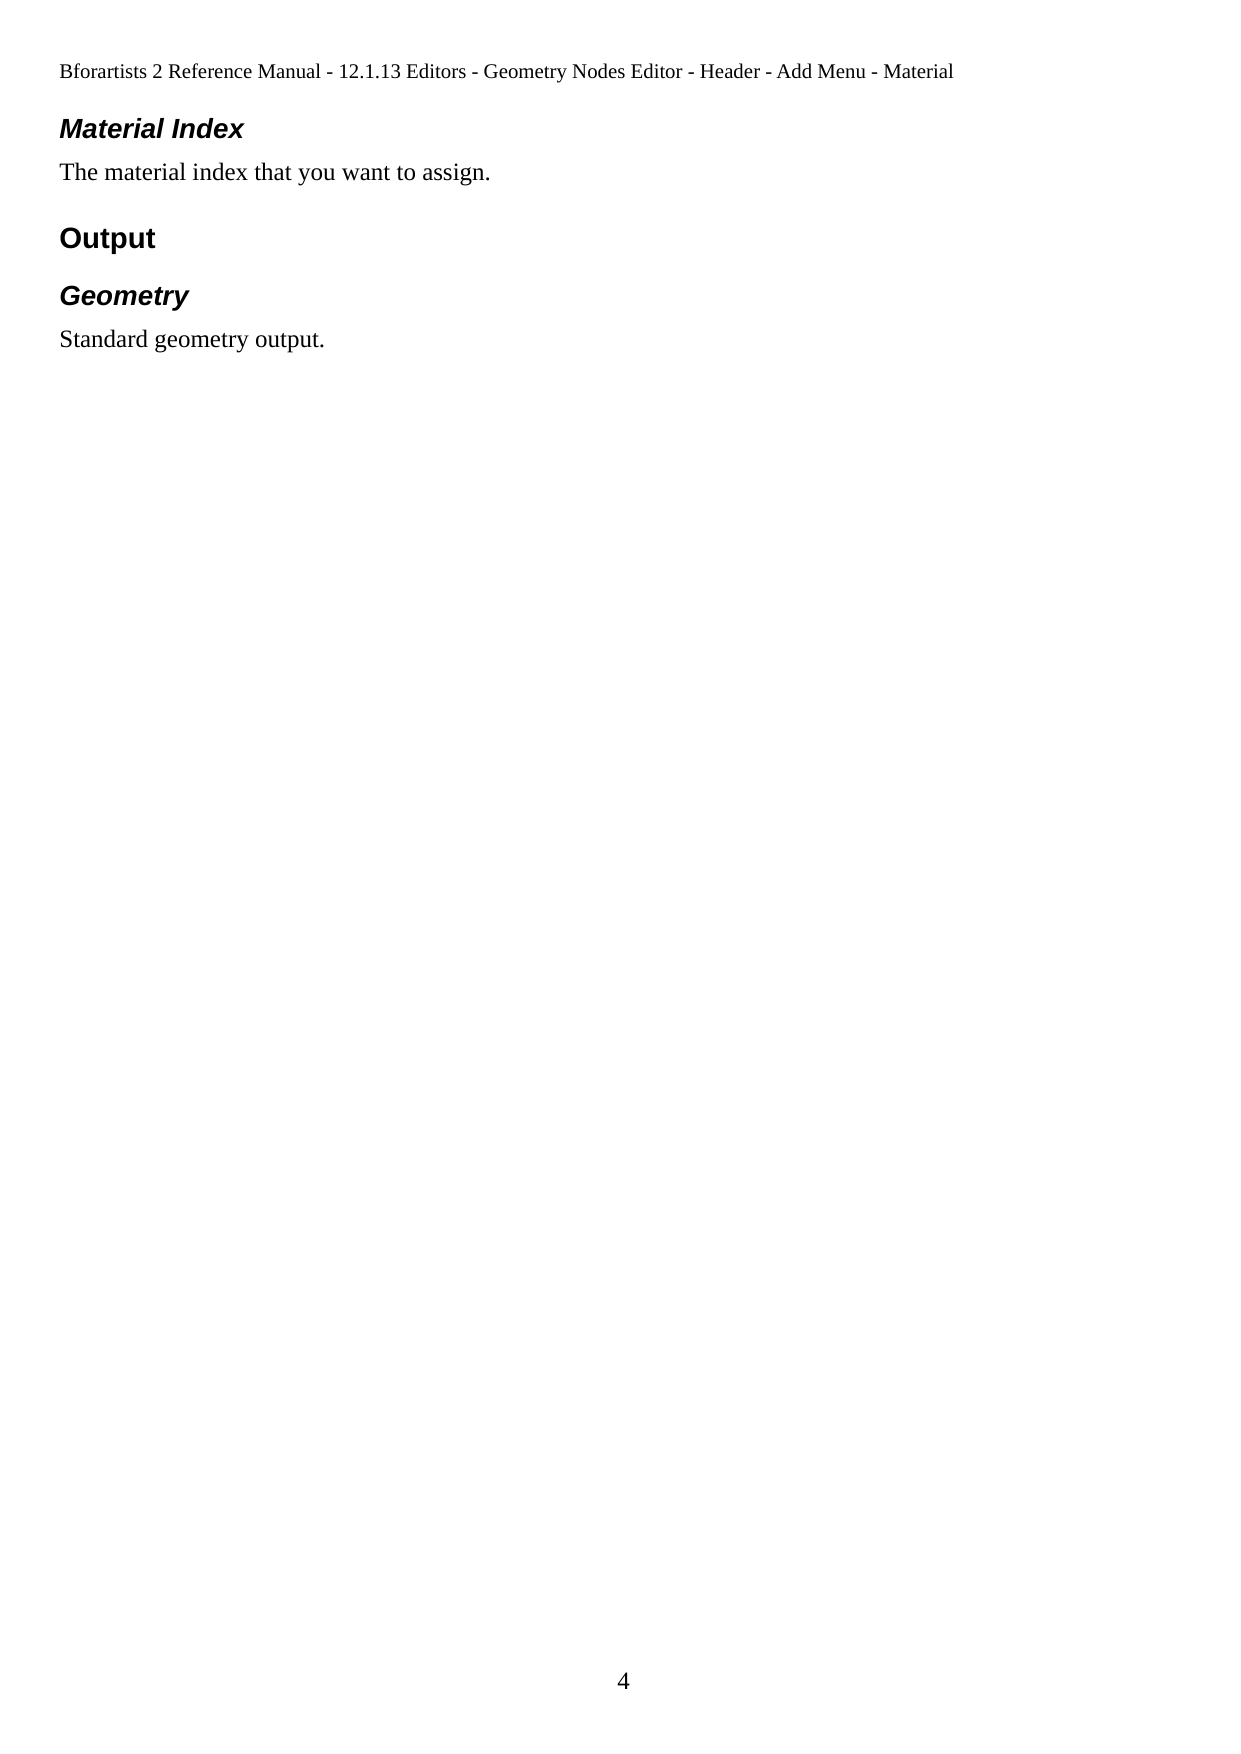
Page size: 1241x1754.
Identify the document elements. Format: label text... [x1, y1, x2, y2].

subtitle Geometry [59, 279, 1181, 311]
text The material index that you want to assign. [59, 157, 1181, 186]
subtitle Material Index [59, 113, 1181, 144]
text Standard geometry output. [59, 324, 1181, 352]
subtitle Output [59, 221, 1181, 254]
